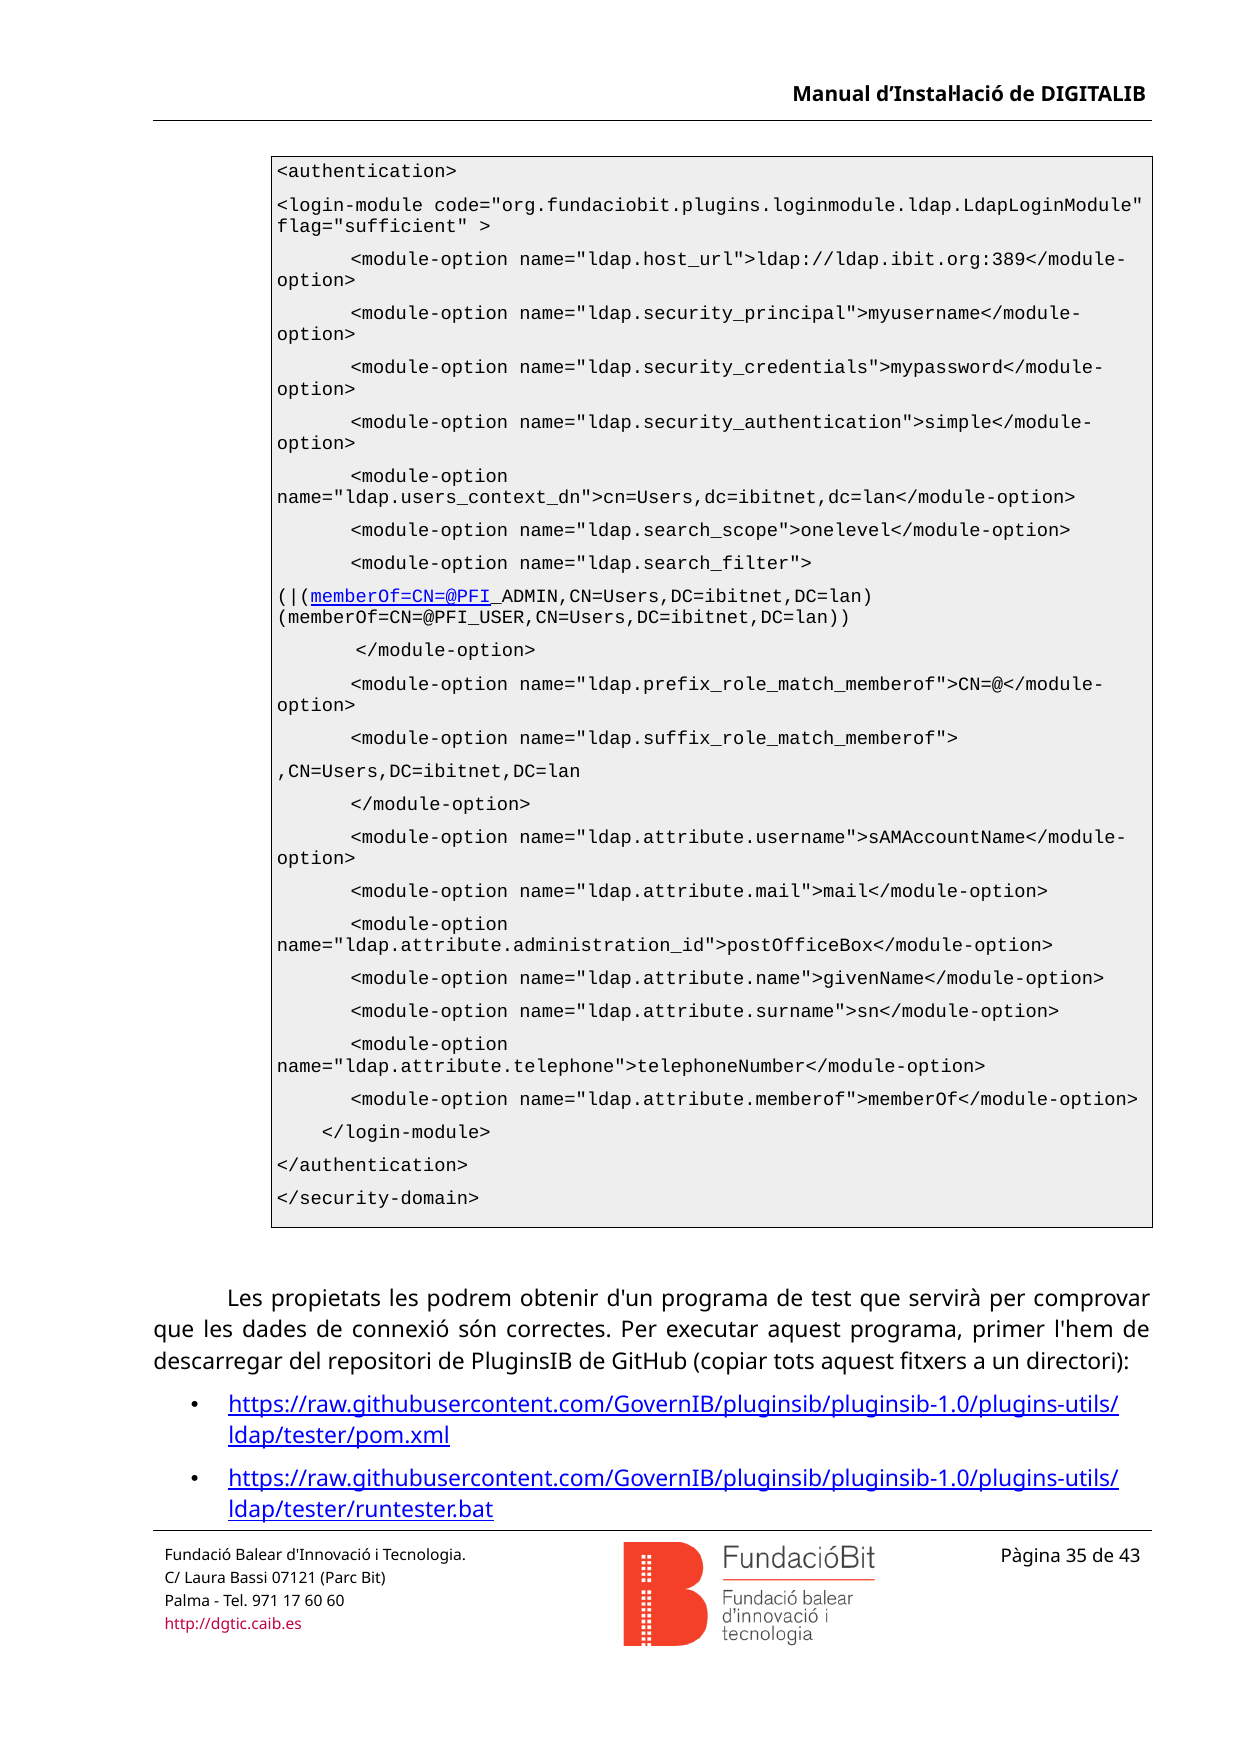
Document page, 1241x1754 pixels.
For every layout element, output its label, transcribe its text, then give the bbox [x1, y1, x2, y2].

list https://raw.githubusercontent.com/GovernIB/pluginsib/pluginsib-1.0/plugins-utils/ldap/tester/runtester.bat [191, 1462, 1152, 1524]
picture [623, 1542, 875, 1646]
list https://raw.githubusercontent.com/GovernIB/pluginsib/pluginsib-1.0/plugins-utils/ldap/tester/pom.xml [191, 1388, 1152, 1450]
text Les propietats les podrem obtenir d'un programa de test que servirà per comprovar que les dades de connexió són correctes. Per executar aquest programa, primer l'hem de descarregar del repositori de PluginsIB de GitHub (copiar tots aquest fitxers a un directori): [153, 1282, 1152, 1376]
table_header <authentication> <login-module code="org.fundaciobit.plugins.loginmodule.ldap.LdapLoginModule" flag="sufficient" > <module-option name="ldap.host_url">ldap://ldap.ibit.org:389</module-option> <module-option name="ldap.security_principal">myusername</module-option> <module-option name="ldap.security_credentials">mypassword</module-option> <module-option name="ldap.security_authentication">simple</module-option> <module-option name="ldap.users_context_dn">cn=Users,dc=ibitnet,dc=lan</module-option> <module-option name="ldap.search_scope">onelevel</module-option> <module-option name="ldap.search_filter"> (|(memberOf=CN=@PFI_ADMIN,CN=Users,DC=ibitnet,DC=lan)(memberOf=CN=@PFI_USER,CN=Users,DC=ibitnet,DC=lan)) </module-option> <module-option name="ldap.prefix_role_match_memberof">CN=@</module-option> <module-option name="ldap.suffix_role_match_memberof"> ,CN=Users,DC=ibitnet,DC=lan </module-option> <module-option name="ldap.attribute.username">sAMAccountName</module-option> <module-option name="ldap.attribute.mail">mail</module-option> <module-option name="ldap.attribute.administration_id">postOfficeBox</module-option> <module-option name="ldap.attribute.name">givenName</module-option> <module-option name="ldap.attribute.surname">sn</module-option> <module-option name="ldap.attribute.telephone">telephoneNumber</module-option> <module-option name="ldap.attribute.memberof">memberOf</module-option> </login-module> </authentication> </security-domain> [272, 157, 1152, 1227]
